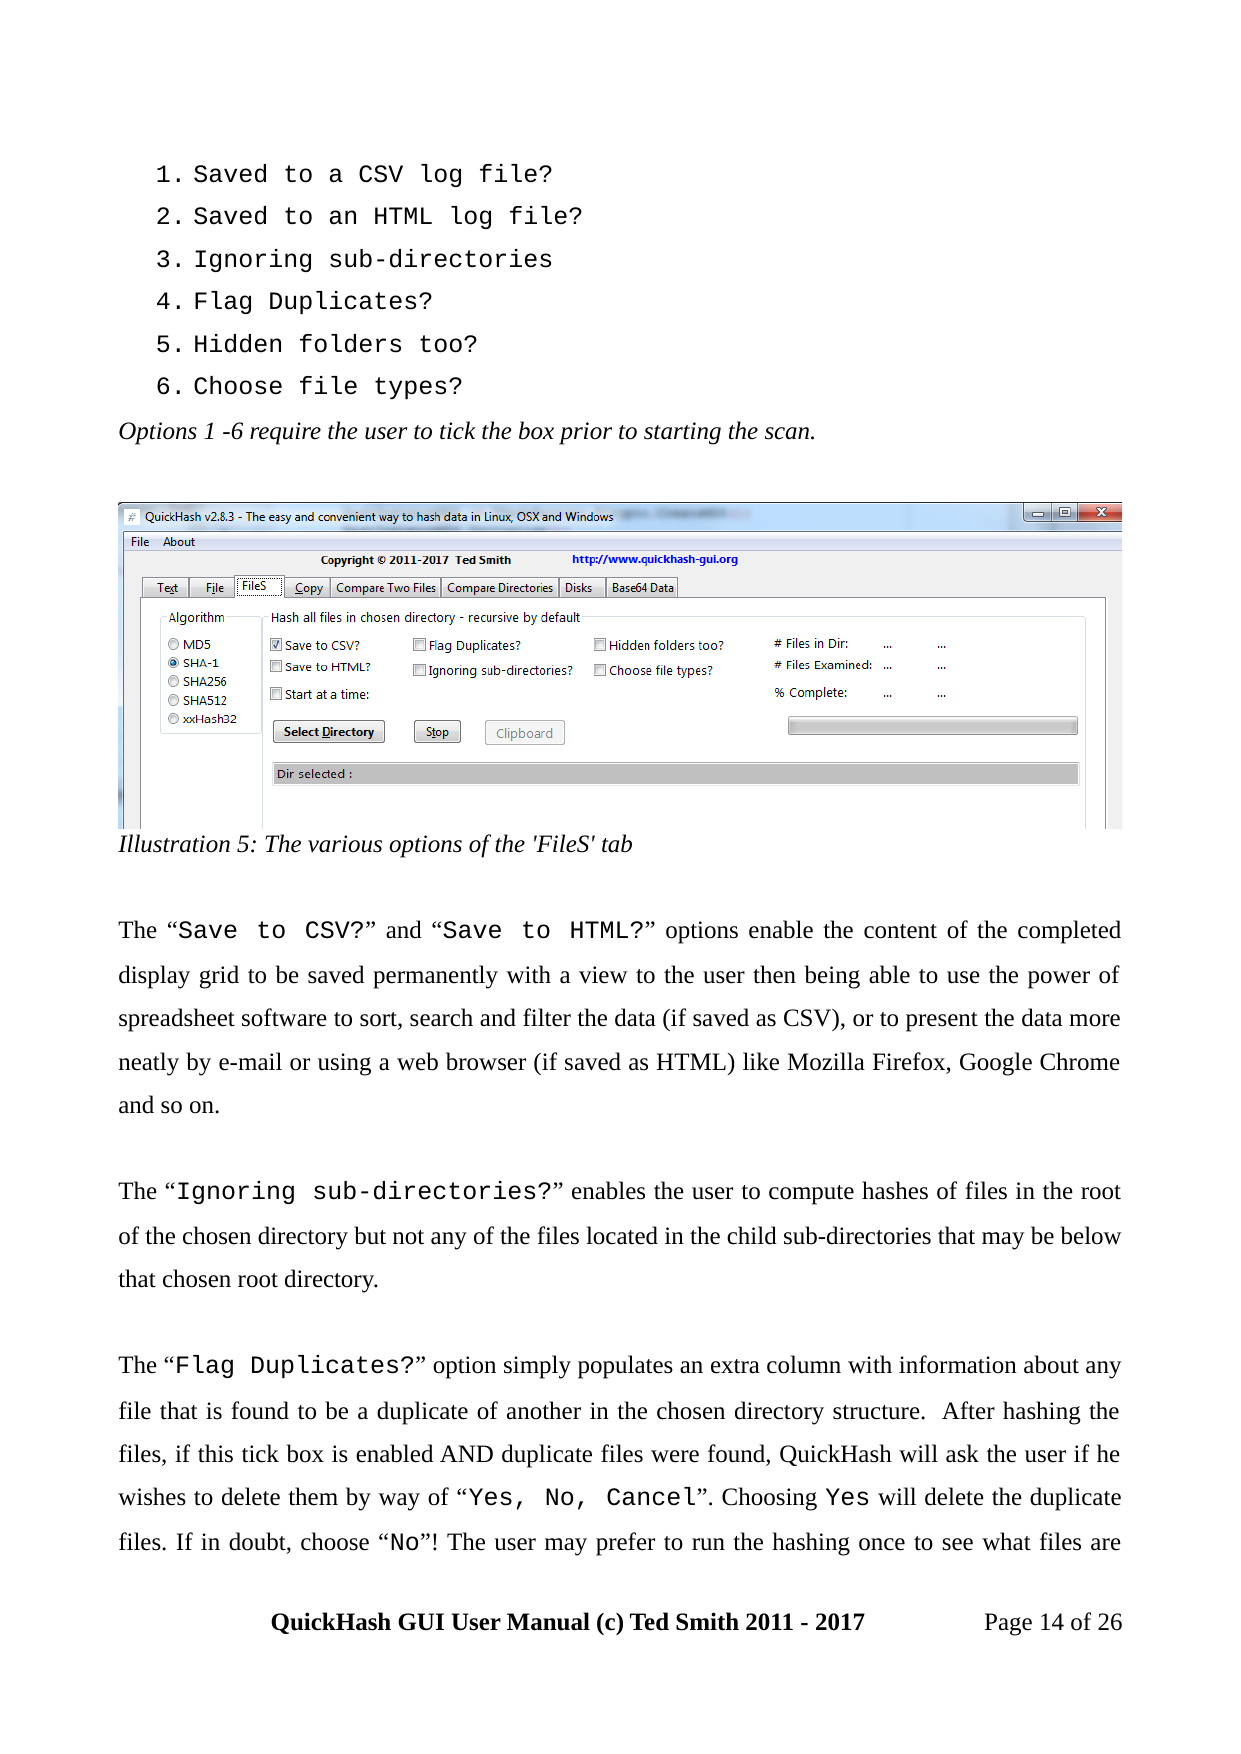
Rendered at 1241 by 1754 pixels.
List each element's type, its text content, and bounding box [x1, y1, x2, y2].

picture [118, 502, 1123, 829]
list Hidden folders too? [156, 331, 1122, 359]
text The “Flag Duplicates?” option simply populates an extra column with information about any file that is found to be a duplicate of another in the chosen directory structure. After hashing the files, if this tick box is enabled AND duplicate files were found, QuickHash will ask the user if he wishes to delete them by way of “Yes, No, Cancel”. Choosing Yes will delete the duplicate files. If in doubt, choose “No”! The user may prefer to run the hashing once to see what files are [118, 1351, 1122, 1558]
list Ignoring sub-directories [156, 246, 1122, 274]
list Flag Duplicates? [156, 289, 1122, 317]
text The “Ignoring sub-directories?” enables the user to compute hashes of files in the root of the chosen directory but not any of the files located in the child sub-directories that may be below that chosen root directory. [118, 1176, 1122, 1293]
text The “Save to CSV?” and “Save to HTML?” options enable the content of the completed display grid to be saved permanently with a view to the user then being able to use the power of spreadsheet software to sort, search and filter the data (if saved as CSV), or to present the data more neatly by e-mail or using a web browser (if saved as HTML) like Mozilla Firefox, Google Chrome and so on. [118, 915, 1122, 1118]
list Saved to a CSV log file? [156, 161, 1122, 189]
text Illustration 5: The various options of the 'FileS' tab [118, 829, 1122, 858]
text Options 1 -6 require the user to tick the box prior to starting the scan. [118, 416, 1122, 445]
list Choose file types? [156, 374, 1122, 402]
list Saved to an HTML log file? [156, 204, 1122, 232]
